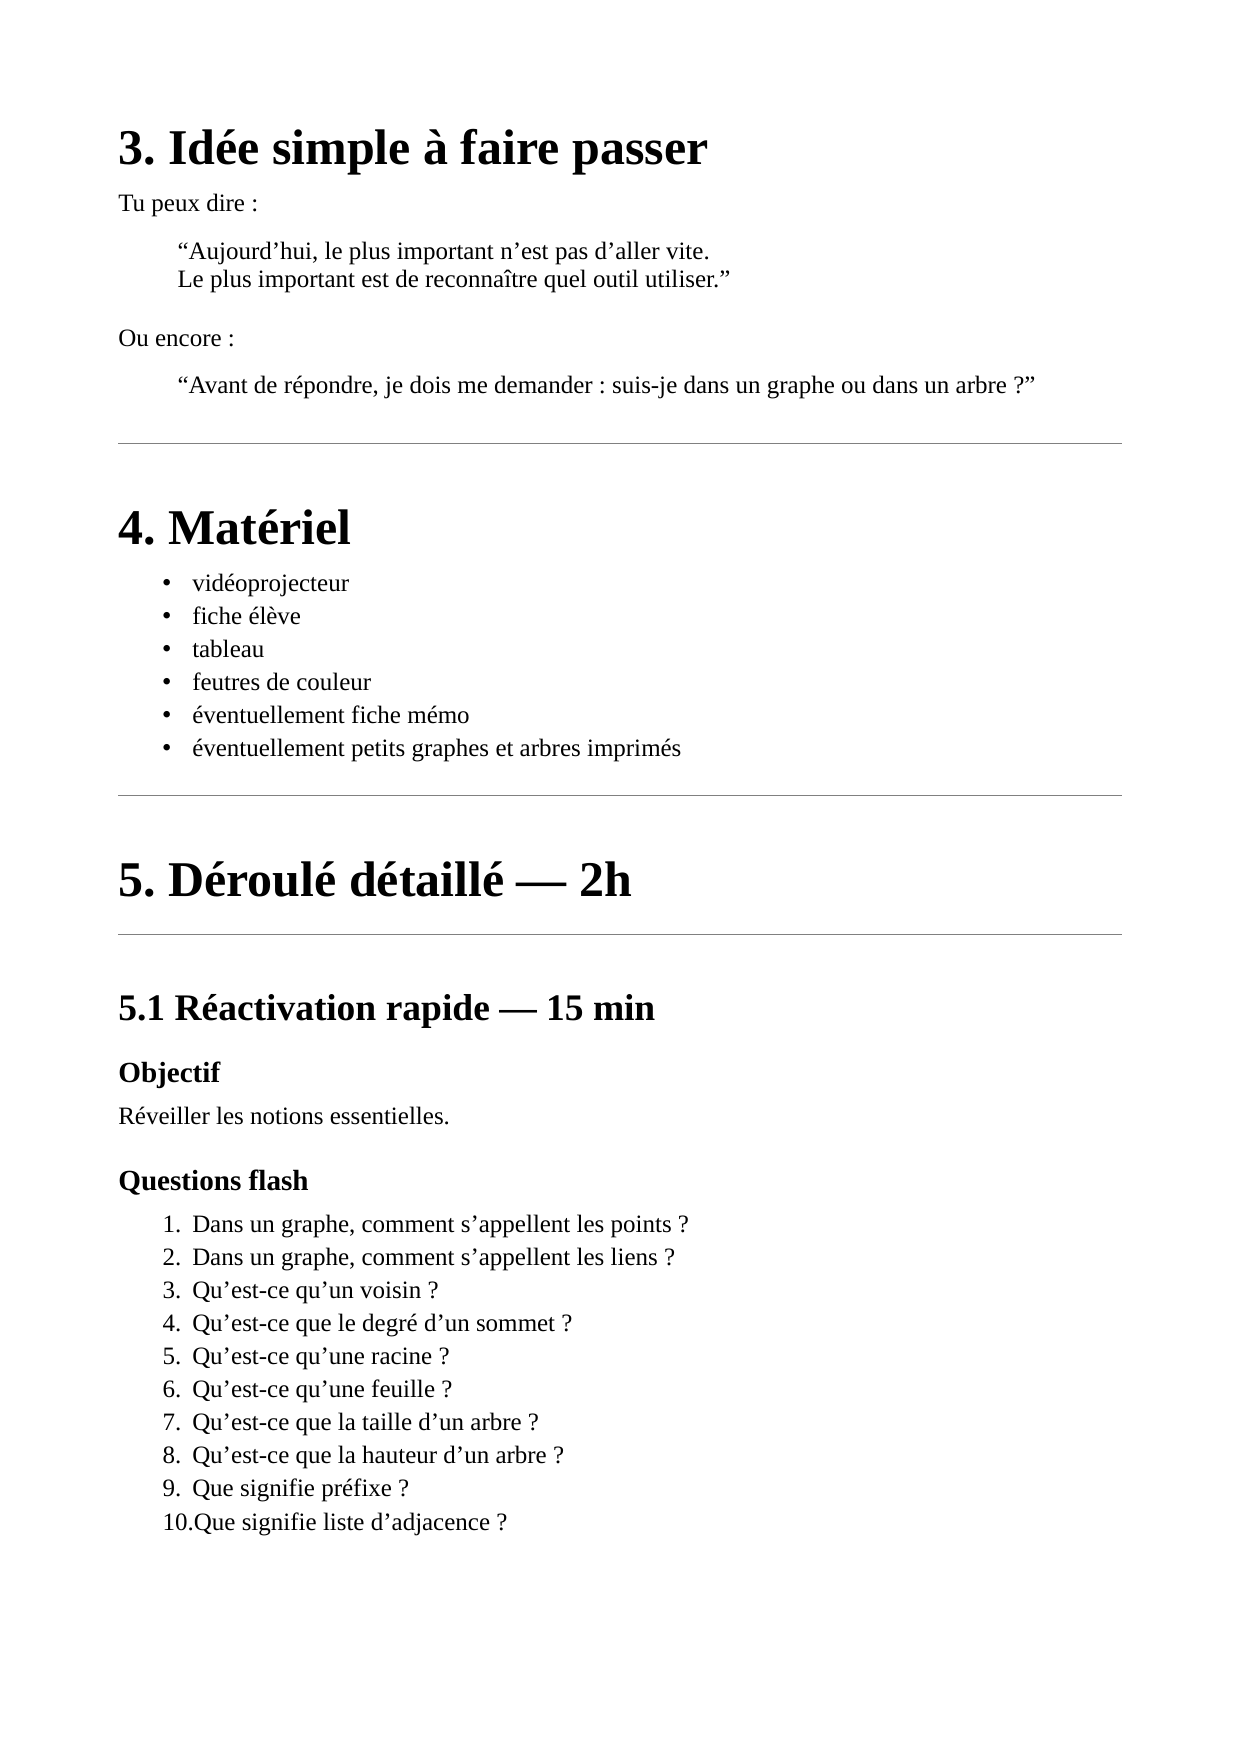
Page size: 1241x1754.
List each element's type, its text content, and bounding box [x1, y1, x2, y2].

text “Aujourd’hui, le plus important n’est pas d’aller vite. Le plus important est de reconnaître quel outil utiliser.” [177, 236, 1063, 293]
subtitle 5.1 Réactivation rapide — 15 min [118, 985, 1122, 1028]
list Qu’est-ce qu’une feuille ? [162, 1374, 1122, 1403]
text Tu peux dire : [118, 188, 1122, 217]
subtitle 5. Déroulé détaillé — 2h [118, 850, 1122, 907]
subtitle 4. Matériel [118, 498, 1122, 555]
list Que signifie liste d’adjacence ? [162, 1507, 1122, 1535]
list éventuellement petits graphes et arbres imprimés [162, 733, 1122, 762]
list feutres de couleur [162, 667, 1122, 696]
list Que signifie préfixe ? [162, 1473, 1122, 1502]
list Qu’est-ce qu’une racine ? [162, 1341, 1122, 1370]
subtitle Objectif [118, 1055, 1122, 1089]
text “Avant de répondre, je dois me demander : suis-je dans un graphe ou dans un arbre ?” [177, 370, 1063, 399]
list Dans un graphe, comment s’appellent les liens ? [162, 1242, 1122, 1271]
subtitle Questions flash [118, 1163, 1122, 1197]
list Qu’est-ce que la taille d’un arbre ? [162, 1407, 1122, 1436]
subtitle 3. Idée simple à faire passer [118, 118, 1122, 176]
list Qu’est-ce que le degré d’un sommet ? [162, 1308, 1122, 1337]
list Dans un graphe, comment s’appellent les points ? [162, 1209, 1122, 1238]
list fiche élève [162, 601, 1122, 629]
list tableau [162, 634, 1122, 663]
list vidéoprojecteur [162, 568, 1122, 597]
text Réveiller les notions essentielles. [118, 1101, 1122, 1130]
text Ou encore : [118, 323, 1122, 351]
list Qu’est-ce que la hauteur d’un arbre ? [162, 1441, 1122, 1469]
list Qu’est-ce qu’un voisin ? [162, 1275, 1122, 1304]
list éventuellement fiche mémo [162, 700, 1122, 729]
